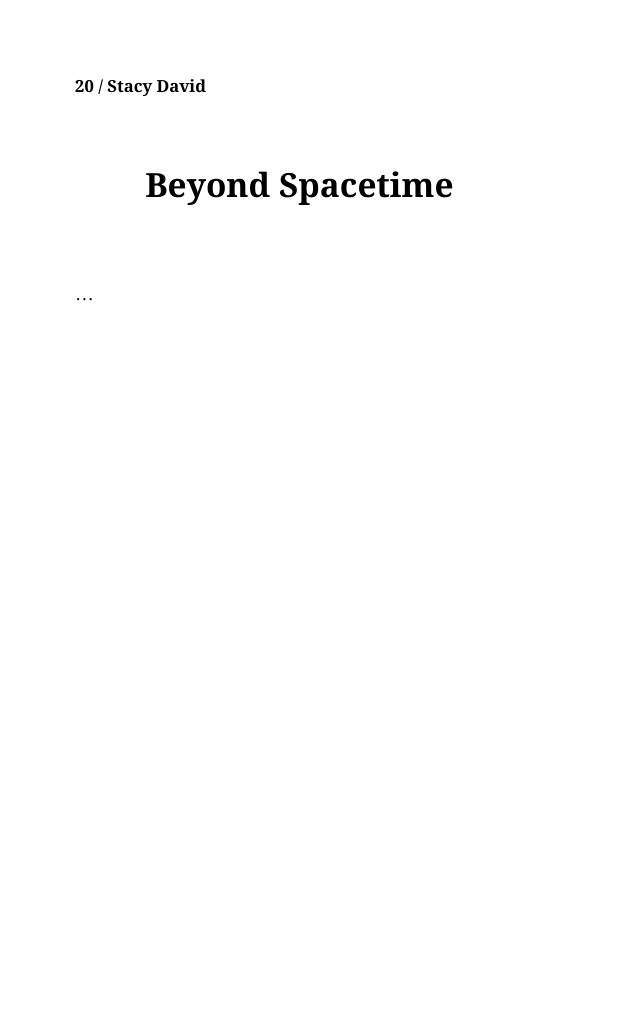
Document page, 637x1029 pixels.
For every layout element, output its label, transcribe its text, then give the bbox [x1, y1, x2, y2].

subtitle Beyond Spacetime [75, 162, 523, 207]
text … [75, 282, 523, 304]
